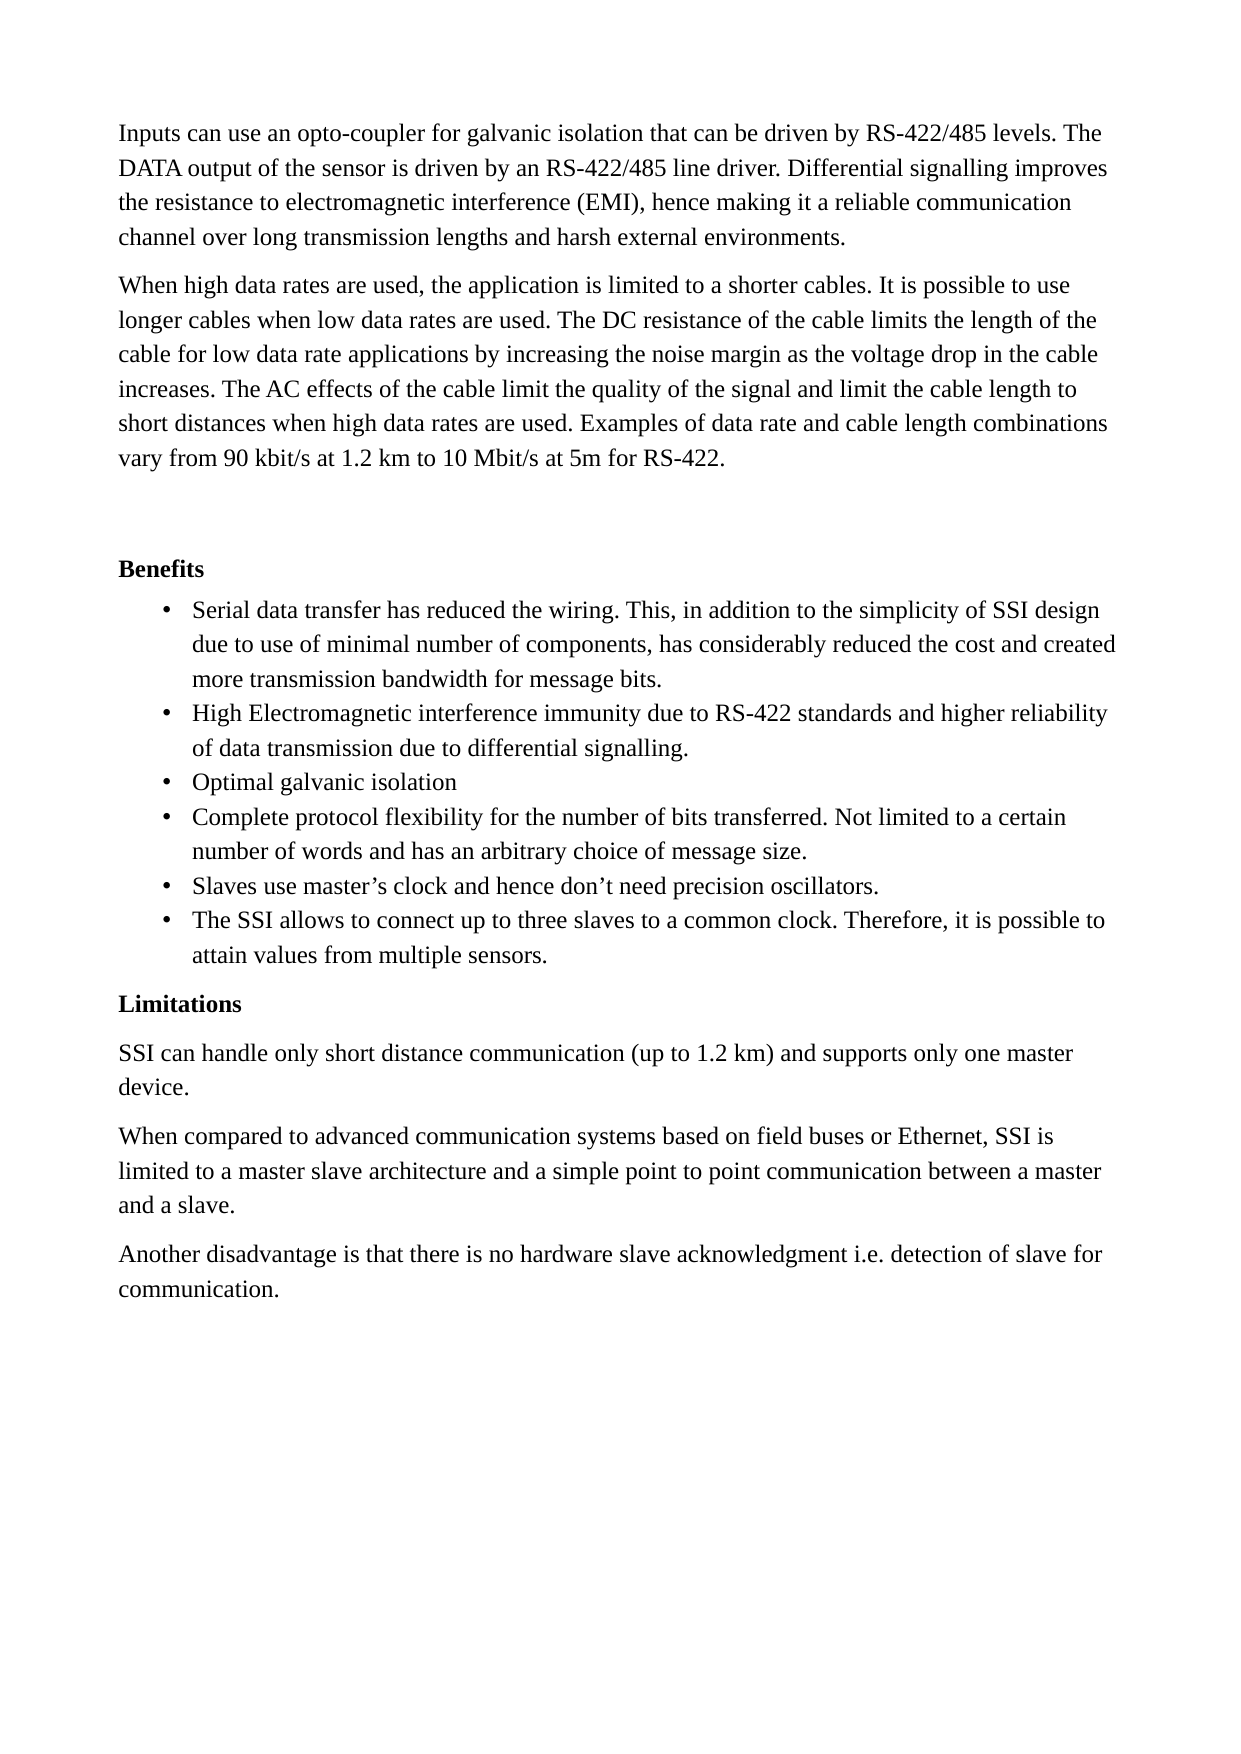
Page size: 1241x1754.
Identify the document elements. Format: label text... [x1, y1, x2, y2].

list Optimal galvanic isolation [162, 767, 1122, 796]
list Slaves use master’s clock and hence don’t need precision oscillators. [162, 871, 1122, 899]
list Serial data transfer has reduced the wiring. This, in addition to the simplicity of SSI design due to use of minimal number of components, has considerably reduced the cost and created more transmission bandwidth for message bits. [162, 595, 1122, 693]
subtitle Benefits [118, 554, 1122, 582]
text When high data rates are used, the application is limited to a shorter cables. It is possible to use longer cables when low data rates are used. The DC resistance of the cable limits the length of the cable for low data rate applications by increasing the noise margin as the voltage drop in the cable increases. The AC effects of the cable limit the quality of the signal and limit the cable length to short distances when high data rates are used. Examples of data rate and cable length combinations vary from 90 kbit/s at 1.2 km to 10 Mbit/s at 5m for RS-422. [118, 271, 1122, 472]
text Inputs can use an opto-coupler for galvanic isolation that can be driven by RS-422/485 levels. The DATA output of the sensor is driven by an RS-422/485 line driver. Differential signalling improves the resistance to electromagnetic interference (EMI), hence making it a reliable communication channel over long transmission lengths and harsh external environments. [118, 118, 1122, 250]
text Limitations [118, 989, 1122, 1017]
list High Electromagnetic interference immunity due to RS-422 standards and higher reliability of data transmission due to differential signalling. [162, 698, 1122, 762]
list Complete protocol flexibility for the number of bits transferred. Not limited to a certain number of words and has an arbitrary choice of message size. [162, 802, 1122, 865]
text SSI can handle only short distance communication (up to 1.2 km) and supports only one master device. [118, 1038, 1122, 1101]
text When compared to advanced communication systems based on field buses or Ethernet, SSI is limited to a master slave architecture and a simple point to point communication between a master and a slave. [118, 1121, 1122, 1219]
text Another disadvantage is that there is no hardware slave acknowledgment i.e. detection of slave for communication. [118, 1239, 1122, 1303]
list The SSI allows to connect up to three slaves to a common clock. Therefore, it is possible to attain values from multiple sensors. [162, 905, 1122, 968]
